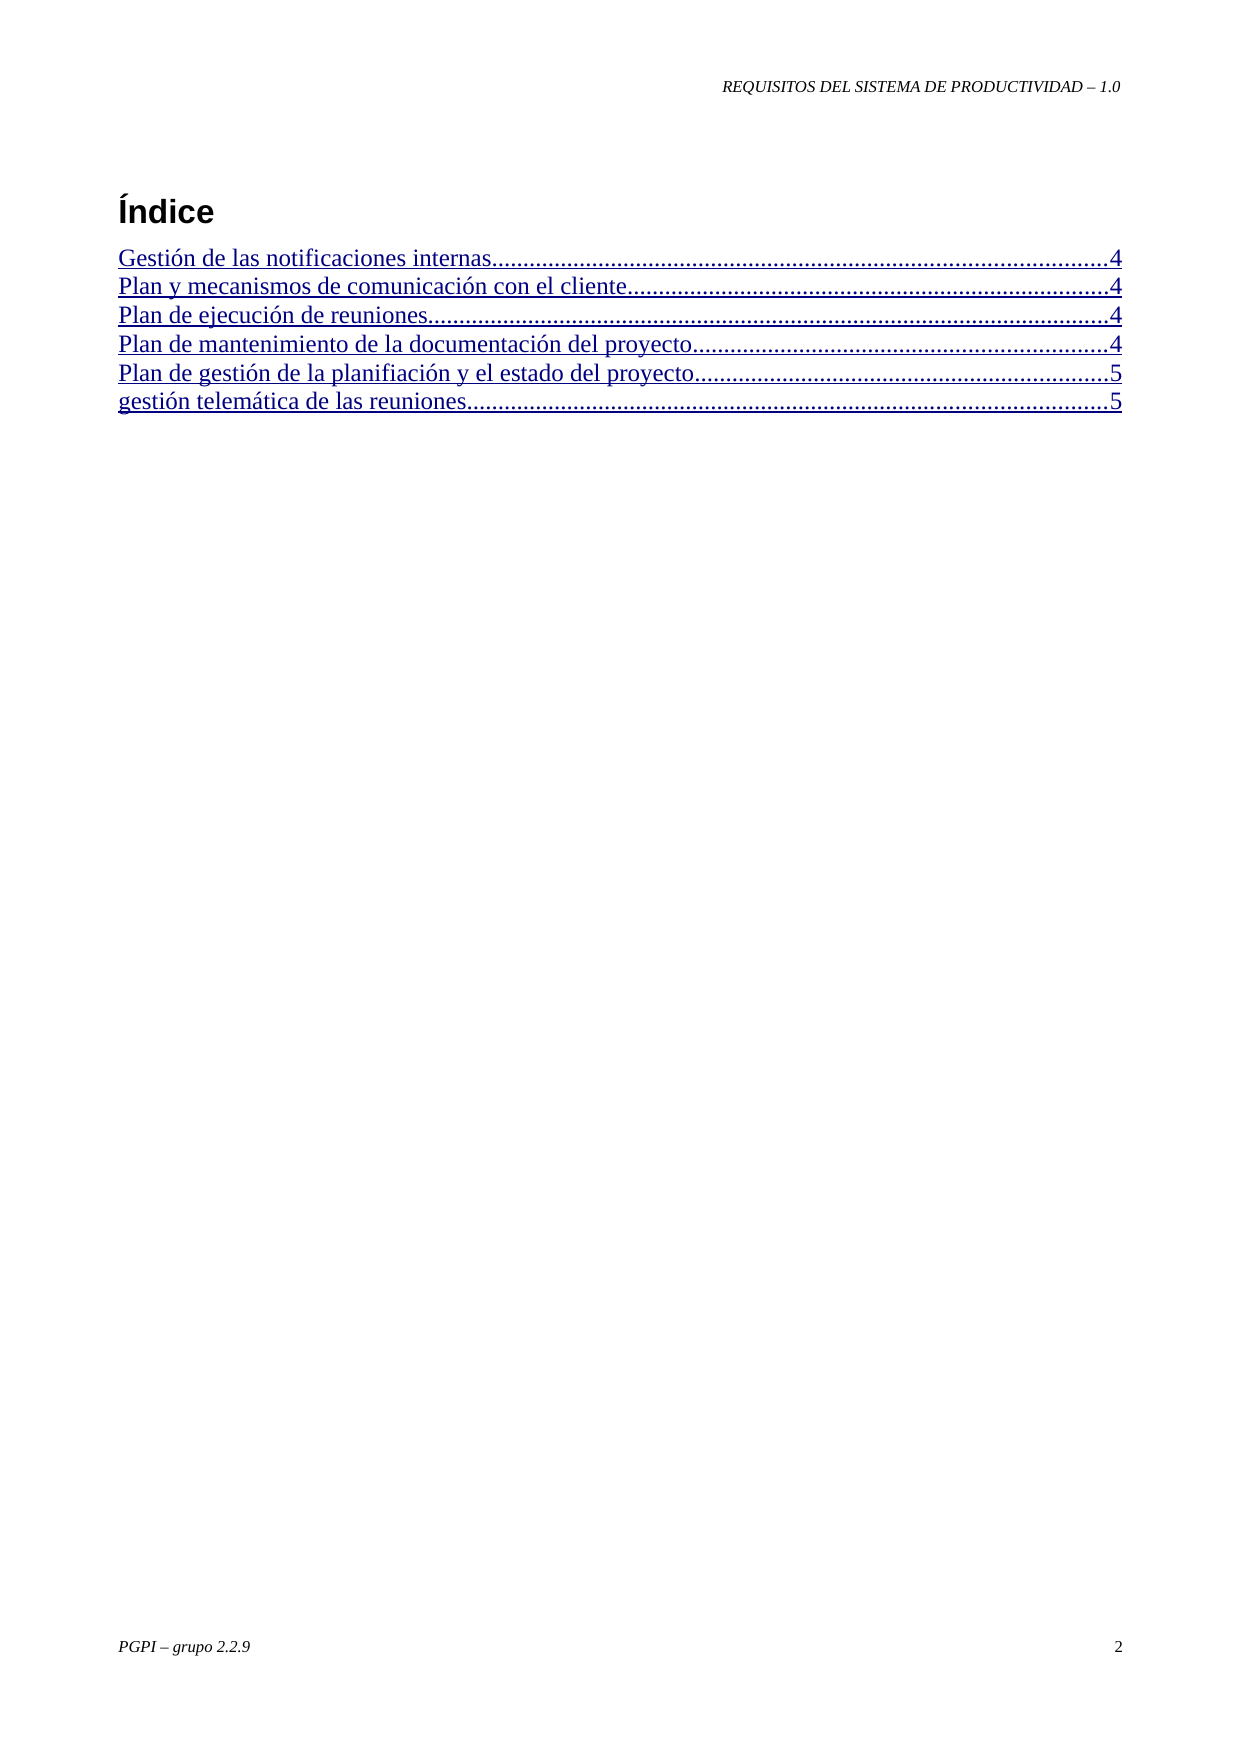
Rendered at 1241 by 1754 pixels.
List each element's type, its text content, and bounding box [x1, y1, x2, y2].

text Plan y mecanismos de comunicación con el cliente 4 [118, 271, 1122, 296]
text Plan de mantenimiento de la documentación del proyecto 4 [118, 329, 1122, 354]
text gestión telemática de las reuniones 5 [118, 386, 1122, 411]
text Plan de gestión de la planifiación y el estado del proyecto 5 [118, 358, 1122, 383]
text Gestión de las notificaciones internas 4 [118, 243, 1122, 268]
subtitle Índice [118, 192, 1122, 230]
text Plan de ejecución de reuniones 4 [118, 300, 1122, 325]
